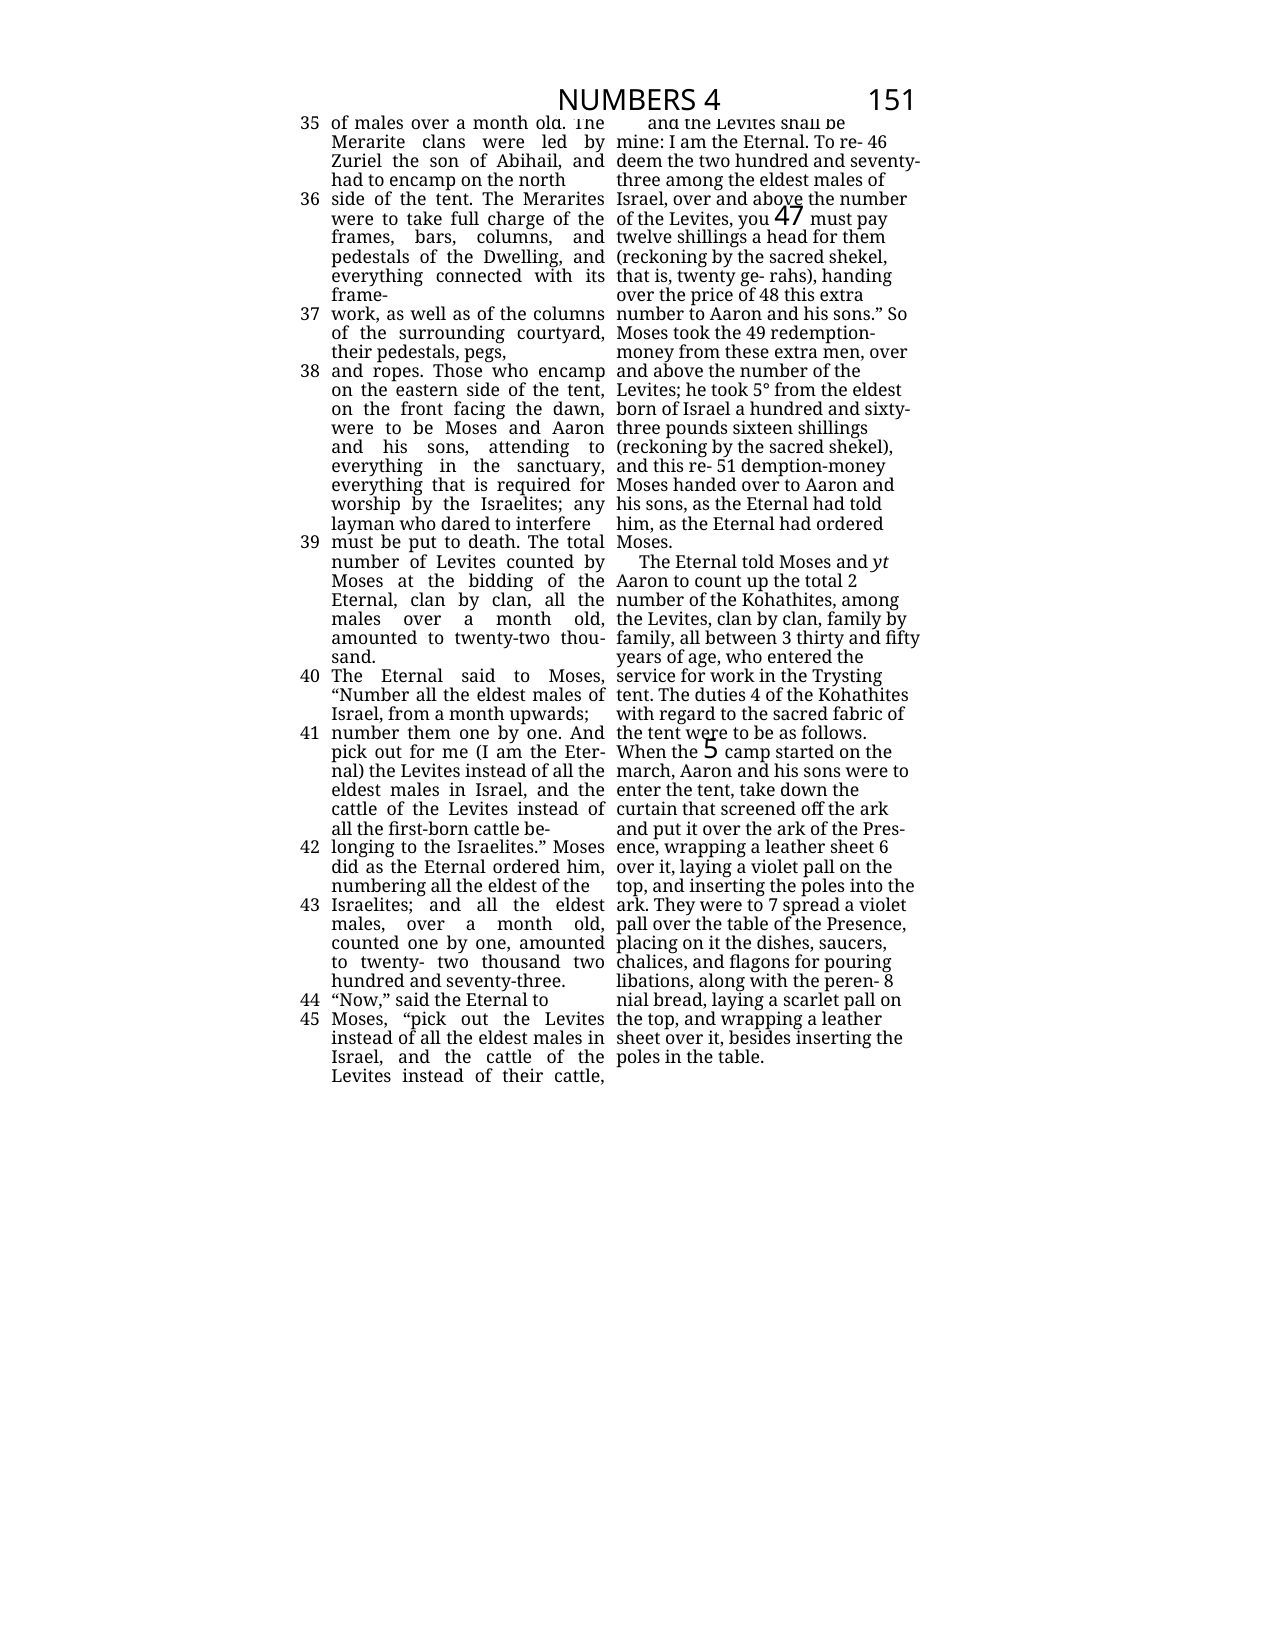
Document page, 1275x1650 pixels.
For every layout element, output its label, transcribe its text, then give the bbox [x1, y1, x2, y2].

list and the Levites shall be [616, 114, 921, 133]
list longing to the Israelites.” Moses did as the Eternal ordered him, numbering all the eldest of the [300, 839, 605, 896]
list work, as well as of the columns of the surrounding courtyard, their pedestals, pegs, [300, 305, 605, 362]
list The Eternal said to Moses, “Number all the eldest males of Israel, from a month upwards; [300, 667, 605, 724]
list number them one by one. And pick out for me (I am the Eter­nal) the Levites instead of all the eldest males in Israel, and the cattle of the Levites instead of all the first-born cattle be- [300, 724, 605, 839]
text The Eternal told Moses and yt Aaron to count up the total 2 number of the Kohathites, among the Levites, clan by clan, family by family, all between 3 thirty and fifty years of age, who entered the service for work in the Trysting tent. The duties 4 of the Kohathites with regard to the sacred fabric of the tent were to be as follows. When the 5 camp started on the march, Aaron and his sons were to enter the tent, take down the curtain that screened off the ark and put it over the ark of the Pres­ence, wrapping a leather sheet 6 over it, laying a violet pall on the top, and inserting the poles into the ark. They were to 7 spread a violet pall over the table of the Presence, placing on it the dishes, saucers, chal­ices, and flagons for pouring libations, along with the peren- 8 nial bread, laying a scarlet pall on the top, and wrapping a leather sheet over it, besides in­serting the poles in the table. [616, 553, 921, 1067]
list of males over a month old. The Merarite clans were led by Zuriel the son of Abihail, and had to encamp on the north [300, 114, 605, 191]
list must be put to death. The total number of Levites counted by Moses at the bidding of the Eternal, clan by clan, all the males over a month old, amounted to twenty-two thou­sand. [300, 534, 605, 667]
list “Now,” said the Eternal to [300, 991, 605, 1010]
list and ropes. Those who en­camp on the eastern side of the tent, on the front facing the dawn, were to be Moses and Aaron and his sons, attending to everything in the sanctuary, everything that is required for worship by the Israelites; any layman who dared to interfere [300, 362, 605, 534]
list Moses, “pick out the Levites instead of all the eldest males in Israel, and the cattle of the Levites instead of their cattle, [300, 1010, 605, 1087]
text mine: I am the Eternal. To re- 46 deem the two hundred and seventy-three among the eldest males of Israel, over and above the number of the Levites, you 47 must pay twelve shillings a head for them (reckoning by the sa­cred shekel, that is, twenty ge- rahs), handing over the price of 48 this extra number to Aaron and his sons.” So Moses took the 49 redemption-money from these extra men, over and above the number of the Levites; he took 5° from the eldest born of Israel a hundred and sixty-three pounds sixteen shillings (reckoning by the sacred shekel), and this re- 51 demption-money Moses handed over to Aaron and his sons, as the Eternal had told him, as the Eternal had ordered Moses. [616, 133, 921, 553]
list Israelites; and all the eldest males, over a month old, counted one by one, amounted to twenty- two thousand two hundred and seventy-three. [300, 896, 605, 991]
list side of the tent. The Merarites were to take full charge of the frames, bars, columns, and pedes­tals of the Dwelling, and every­thing connected with its frame- [300, 191, 605, 305]
